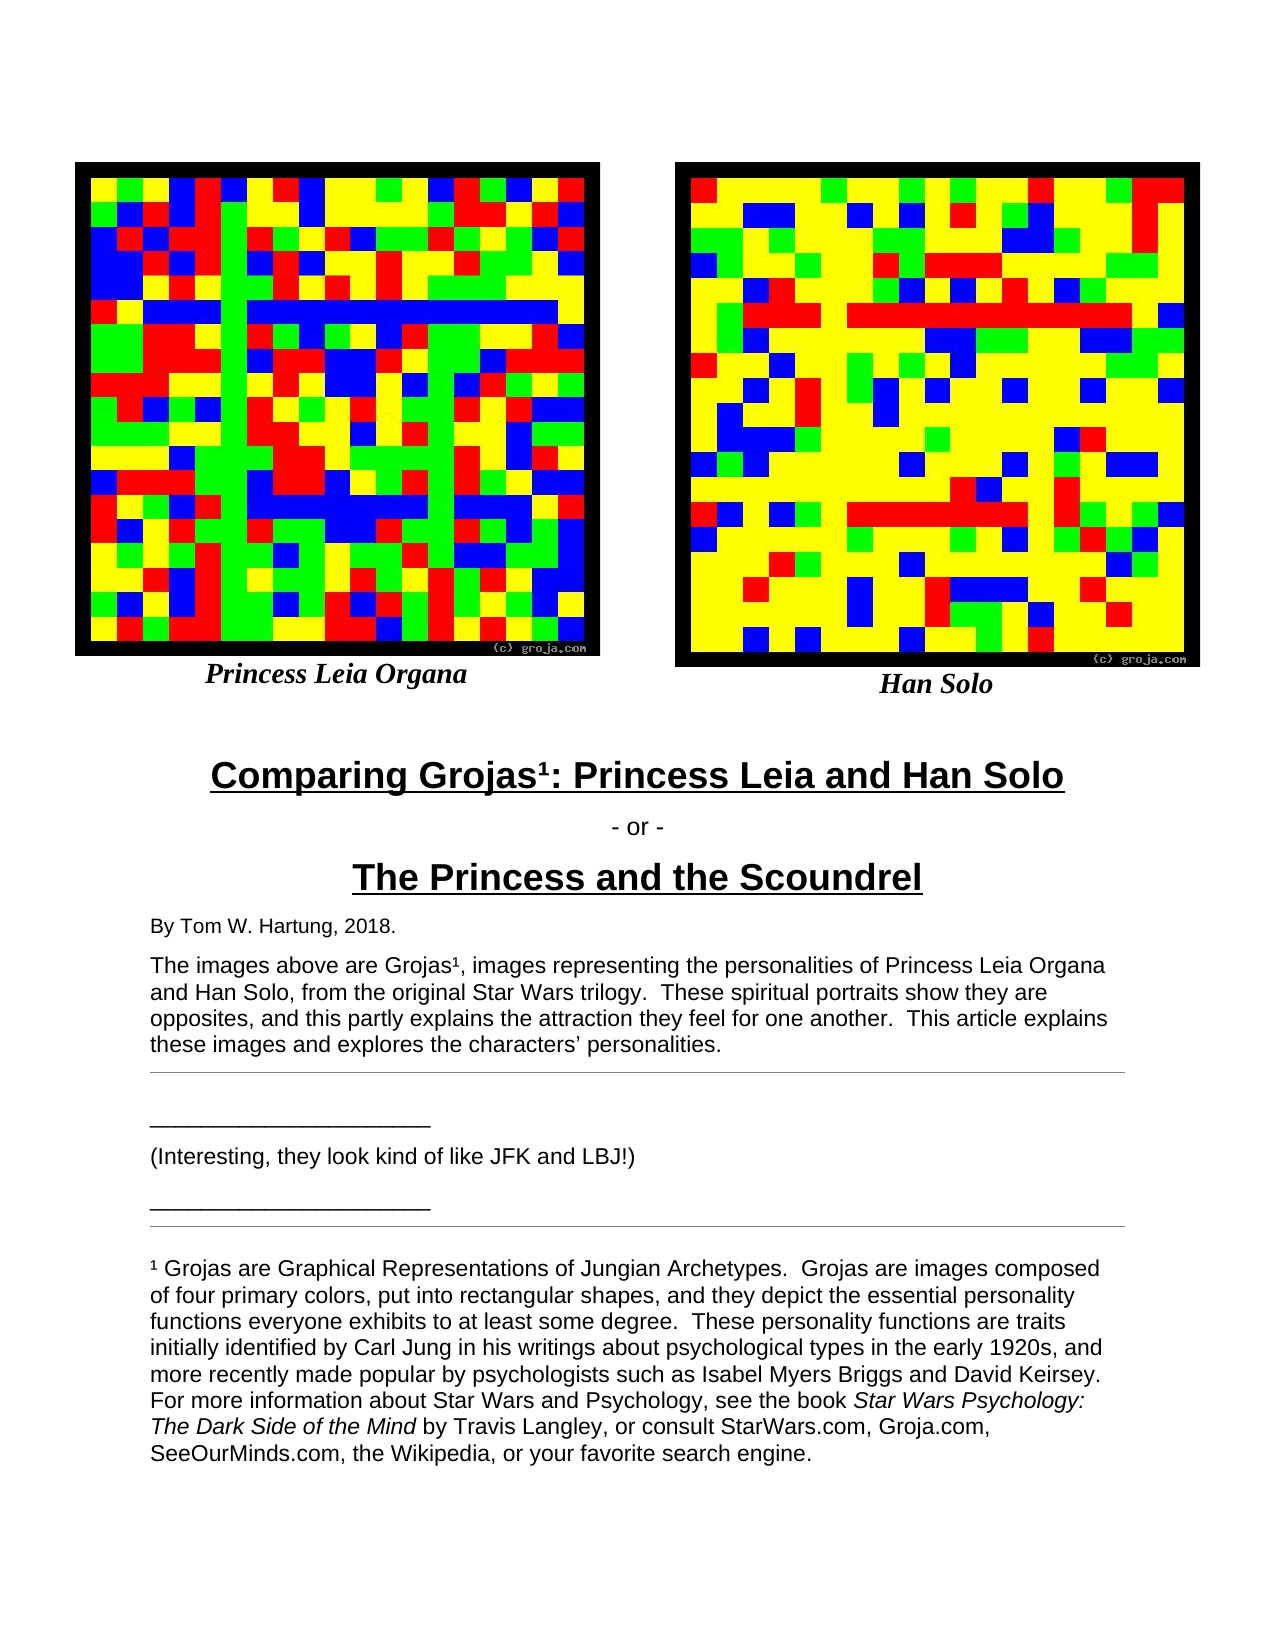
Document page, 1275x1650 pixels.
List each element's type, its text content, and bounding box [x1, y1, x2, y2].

text - or - [150, 812, 1125, 840]
picture [675, 162, 1200, 667]
text The images above are Grojas¹, images representing the personalities of Princess Leia Organa and Han Solo, from the original Star Wars trilogy. These spiritual portraits show they are opposites, and this partly explains the attraction they feel for one another. This article explains these images and explores the characters’ personalities. [150, 952, 1125, 1058]
text (Interesting, they look kind of like JFK and LBJ!) [150, 1143, 1125, 1170]
text ¹ Grojas are Graphical Representations of Jungian Archetypes. Grojas are images composed of four primary colors, put into rectangular shapes, and they depict the essential personality functions everyone exhibits to at least some degree. These personality functions are traits initially identified by Carl Jung in his writings about psychological types in the early 1920s, and more recently made popular by psychologists such as Isabel Myers Briggs and David Keirsey. For more information about Star Wars and Psychology, see the book Star Wars Psychology: The Dark Side of the Mind by Travis Langley, or consult StarWars.com, Groja.com, SeeOurMinds.com, the Wikipedia, or your favorite search engine. [150, 1255, 1125, 1466]
text ______________________ [150, 1185, 1125, 1211]
text ______________________ [150, 1102, 1125, 1128]
text Han Solo [675, 667, 1200, 700]
text Princess Leia Organa [75, 656, 600, 689]
picture [75, 162, 600, 656]
text The Princess and the Scoundrel [150, 855, 1125, 898]
text Comparing Grojas¹: Princess Leia and Han Solo [150, 753, 1125, 797]
text By Tom W. Hartung, 2018. [150, 913, 1125, 937]
